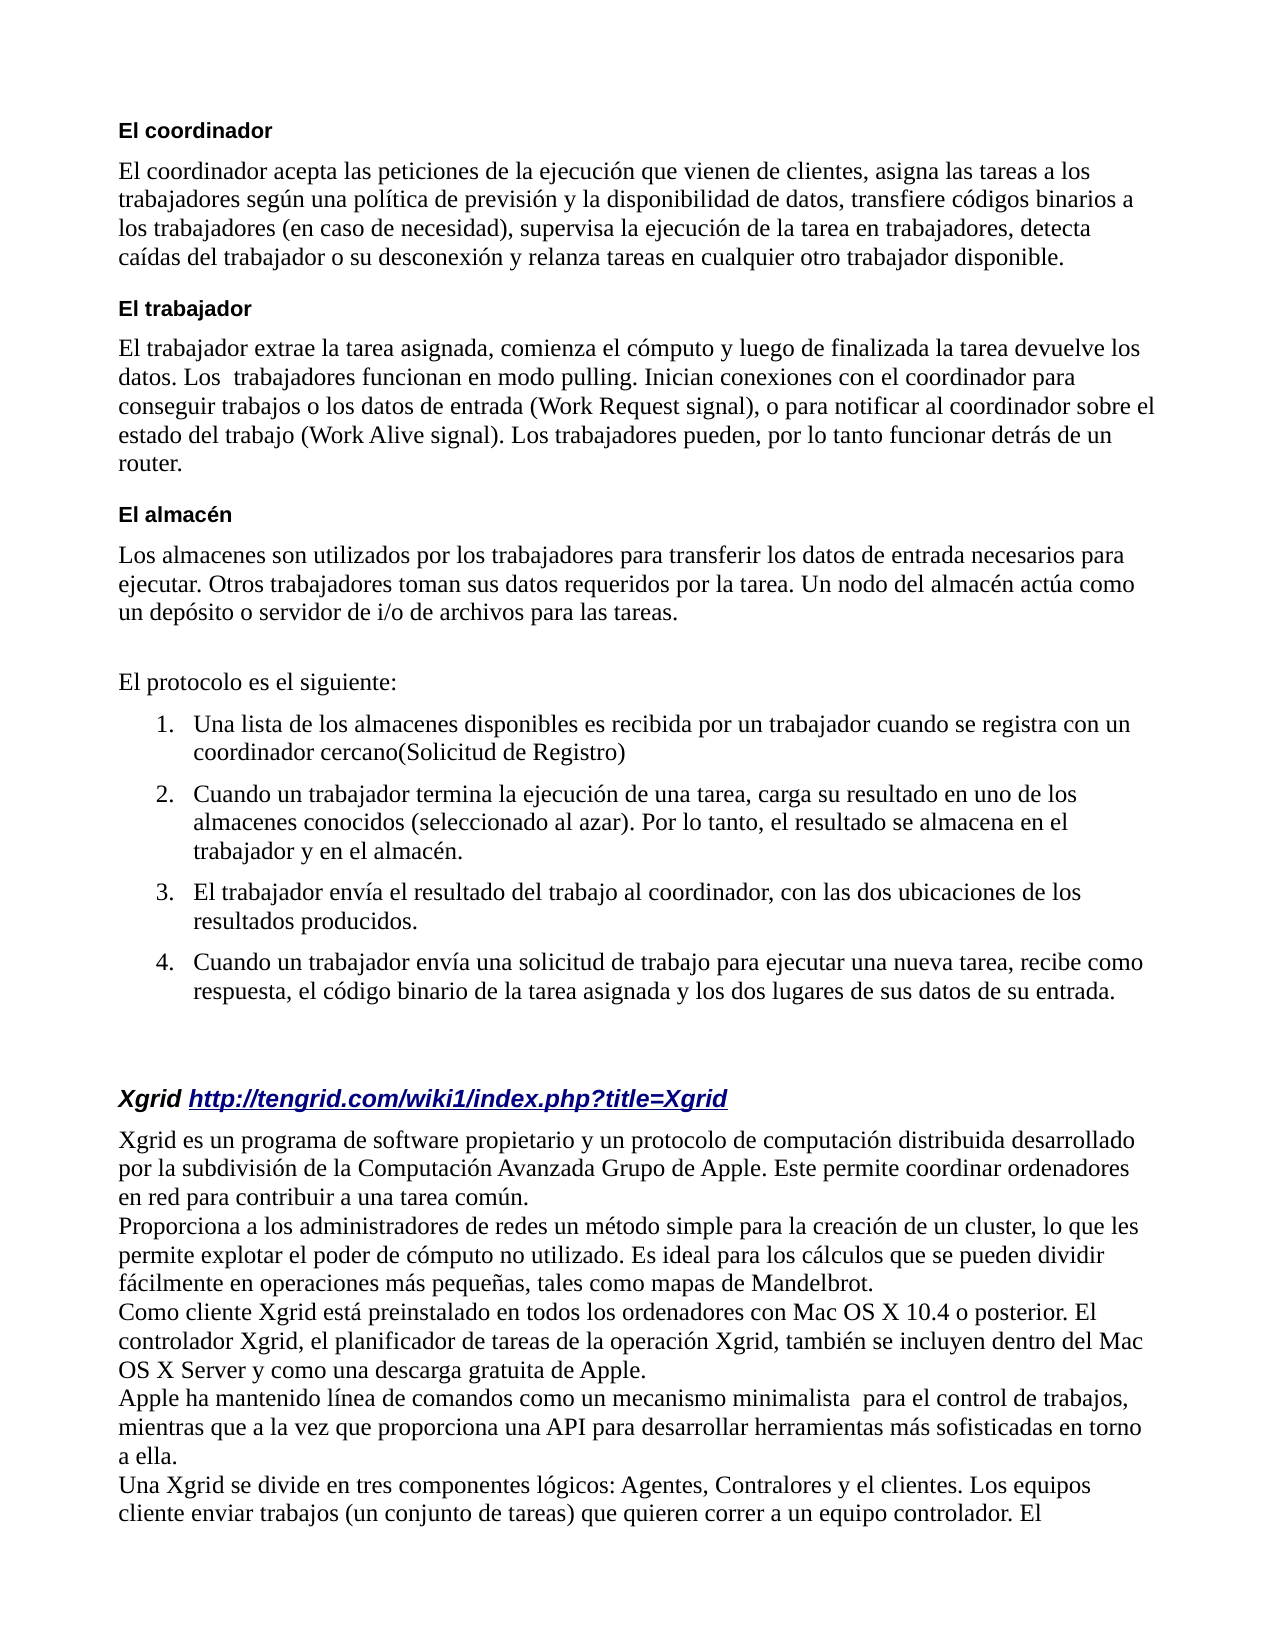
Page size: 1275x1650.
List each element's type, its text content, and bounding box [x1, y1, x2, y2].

text El trabajador extrae la tarea asignada, comienza el cómputo y luego de finalizada la tarea devuelve los datos. Los trabajadores funcionan en modo pulling. Inician conexiones con el coordinador para conseguir trabajos o los datos de entrada (Work Request signal), o para notificar al coordinador sobre el estado del trabajo (Work Alive signal). Los trabajadores pueden, por lo tanto funcionar detrás de un router. [118, 333, 1157, 477]
list Una lista de los almacenes disponibles es recibida por un trabajador cuando se registra con un coordinador cercano(Solicitud de Registro) [156, 709, 1157, 766]
text El coordinador acepta las peticiones de la ejecución que vienen de clientes, asigna las tareas a los trabajadores según una política de previsión y la disponibilidad de datos, transfiere códigos binarios a los trabajadores (en caso de necesidad), supervisa la ejecución de la tarea en trabajadores, detecta caídas del trabajador o su desconexión y relanza tareas en cualquier otro trabajador disponible. [118, 156, 1157, 271]
text El protocolo es el siguiente: [118, 667, 1157, 696]
subtitle El almacén [118, 502, 1157, 527]
subtitle El trabajador [118, 296, 1157, 321]
text Los almacenes son utilizados por los trabajadores para transferir los datos de entrada necesarios para ejecutar. Otros trabajadores toman sus datos requeridos por la tarea. Un nodo del almacén actúa como un depósito o servidor de i/o de archivos para las tareas. [118, 540, 1157, 626]
list Cuando un trabajador termina la ejecución de una tarea, carga su resultado en uno de los almacenes conocidos (seleccionado al azar). Por lo tanto, el resultado se almacena en el trabajador y en el almacén. [156, 779, 1157, 865]
subtitle Xgrid http://tengrid.com/wiki1/index.php?title=Xgrid [118, 1084, 1157, 1112]
list Cuando un trabajador envía una solicitud de trabajo para ejecutar una nueva tarea, recibe como respuesta, el código binario de la tarea asignada y los dos lugares de sus datos de su entrada. [156, 947, 1157, 1005]
subtitle El coordinador [118, 118, 1157, 143]
text Xgrid es un programa de software propietario y un protocolo de computación distribuida desarrollado por la subdivisión de la Computación Avanzada Grupo de Apple. Este permite coordinar ordenadores en red para contribuir a una tarea común. Proporciona a los administradores de redes un método simple para la creación de un cluster, lo que les permite explotar el poder de cómputo no utilizado. Es ideal para los cálculos que se pueden dividir fácilmente en operaciones más pequeñas, tales como mapas de Mandelbrot. [118, 1125, 1157, 1297]
text Apple ha mantenido línea de comandos como un mecanismo minimalista para el control de trabajos, mientras que a la vez que proporciona una API para desarrollar herramientas más sofisticadas en torno a ella. [118, 1383, 1157, 1470]
text Una Xgrid se divide en tres componentes lógicos: Agentes, Contralores y el clientes. Los equipos cliente enviar trabajos (un conjunto de tareas) que quieren correr a un equipo controlador. El [118, 1470, 1157, 1527]
text Como cliente Xgrid está preinstalado en todos los ordenadores con Mac OS X 10.4 o posterior. El controlador Xgrid, el planificador de tareas de la operación Xgrid, también se incluyen dentro del Mac OS X Server y como una descarga gratuita de Apple. [118, 1297, 1157, 1383]
list El trabajador envía el resultado del trabajo al coordinador, con las dos ubicaciones de los resultados producidos. [156, 877, 1157, 935]
